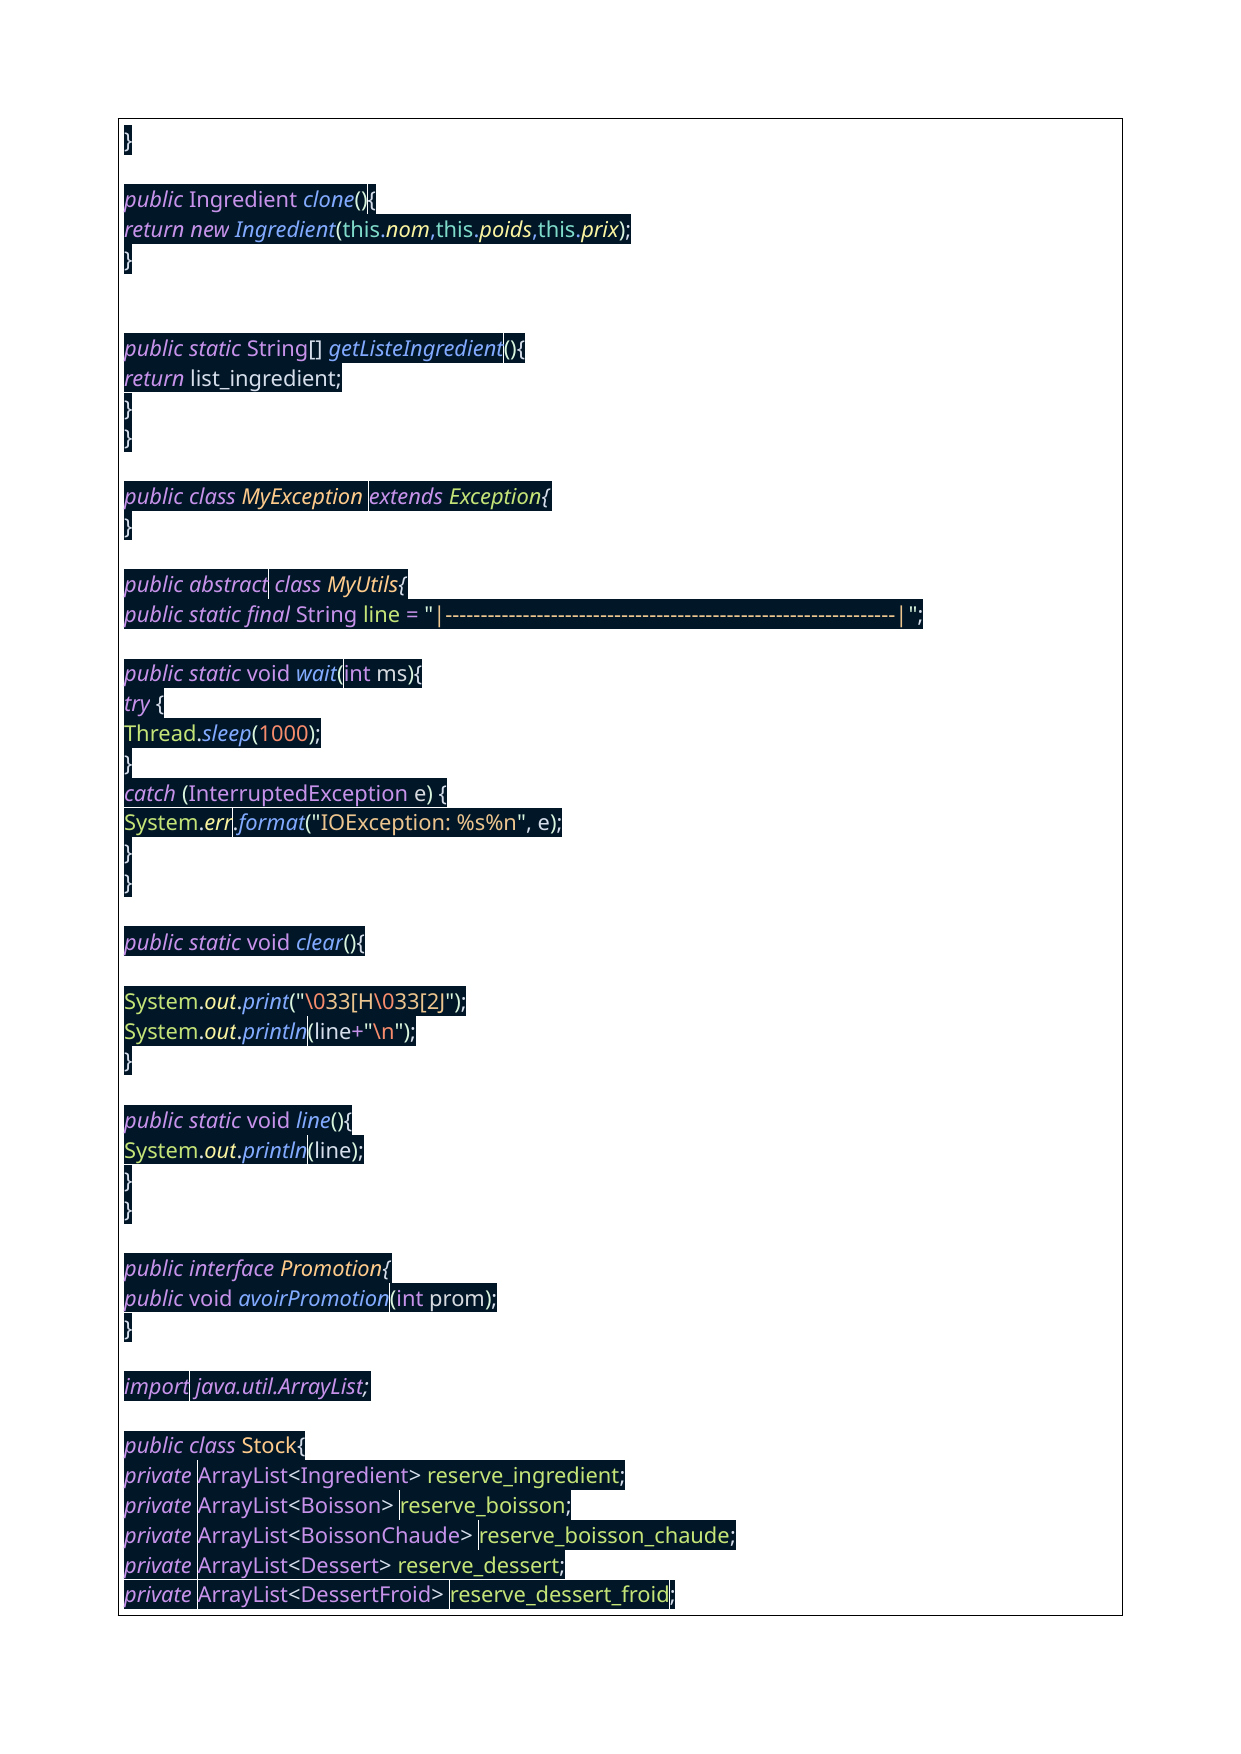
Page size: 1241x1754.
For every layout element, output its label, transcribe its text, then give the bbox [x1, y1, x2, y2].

table_header } public Ingredient clone(){ return new Ingredient(this.nom,this.poids,this.prix); } public static String[] getListeIngredient(){ return list_ingredient; } } public class MyException extends Exception{ } public abstract class MyUtils{ public static final String line = "|----------------------------------------------------------------|"; public static void wait(int ms){ try { Thread.sleep(1000); } catch (InterruptedException e) { System.err.format("IOException: %s%n", e); } } public static void clear(){ System.out.print("\033[H\033[2J"); System.out.println(line+"\n"); } public static void line(){ System.out.println(line); } } public interface Promotion{ public void avoirPromotion(int prom); } import java.util.ArrayList; public class Stock{ private ArrayList<Ingredient> reserve_ingredient; private ArrayList<Boisson> reserve_boisson; private ArrayList<BoissonChaude> reserve_boisson_chaude; private ArrayList<Dessert> reserve_dessert; private ArrayList<DessertFroid> reserve_dessert_froid; [119, 119, 1122, 1615]
